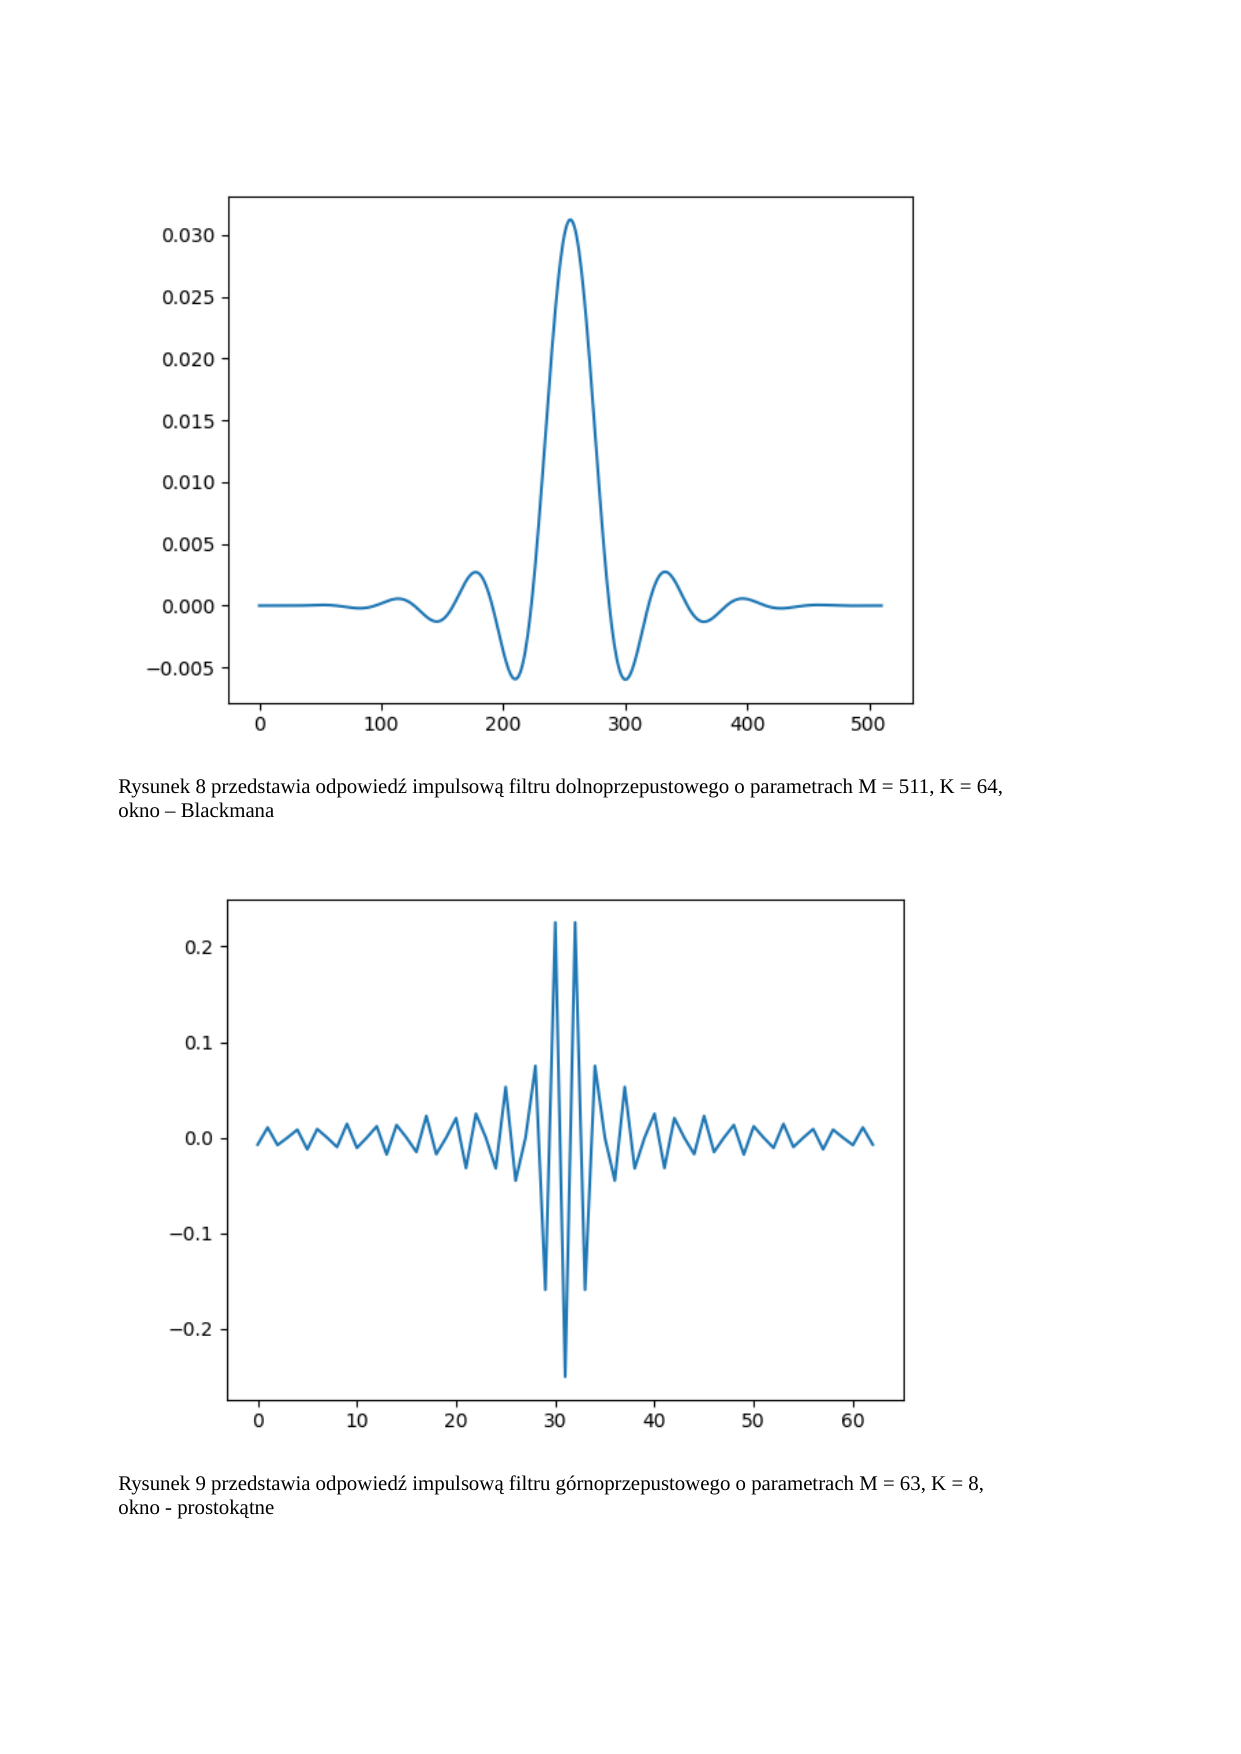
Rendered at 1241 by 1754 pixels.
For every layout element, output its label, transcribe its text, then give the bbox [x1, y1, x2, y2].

text Rysunek 8 przedstawia odpowiedź impulsową filtru dolnoprzepustowego o parametrach M = 511, K = 64, okno – Blackmana [118, 774, 1122, 822]
text Rysunek 9 przedstawia odpowiedź impulsową filtru górnoprzepustowego o parametrach M = 63, K = 8, okno - prostokątne [118, 1471, 1122, 1519]
